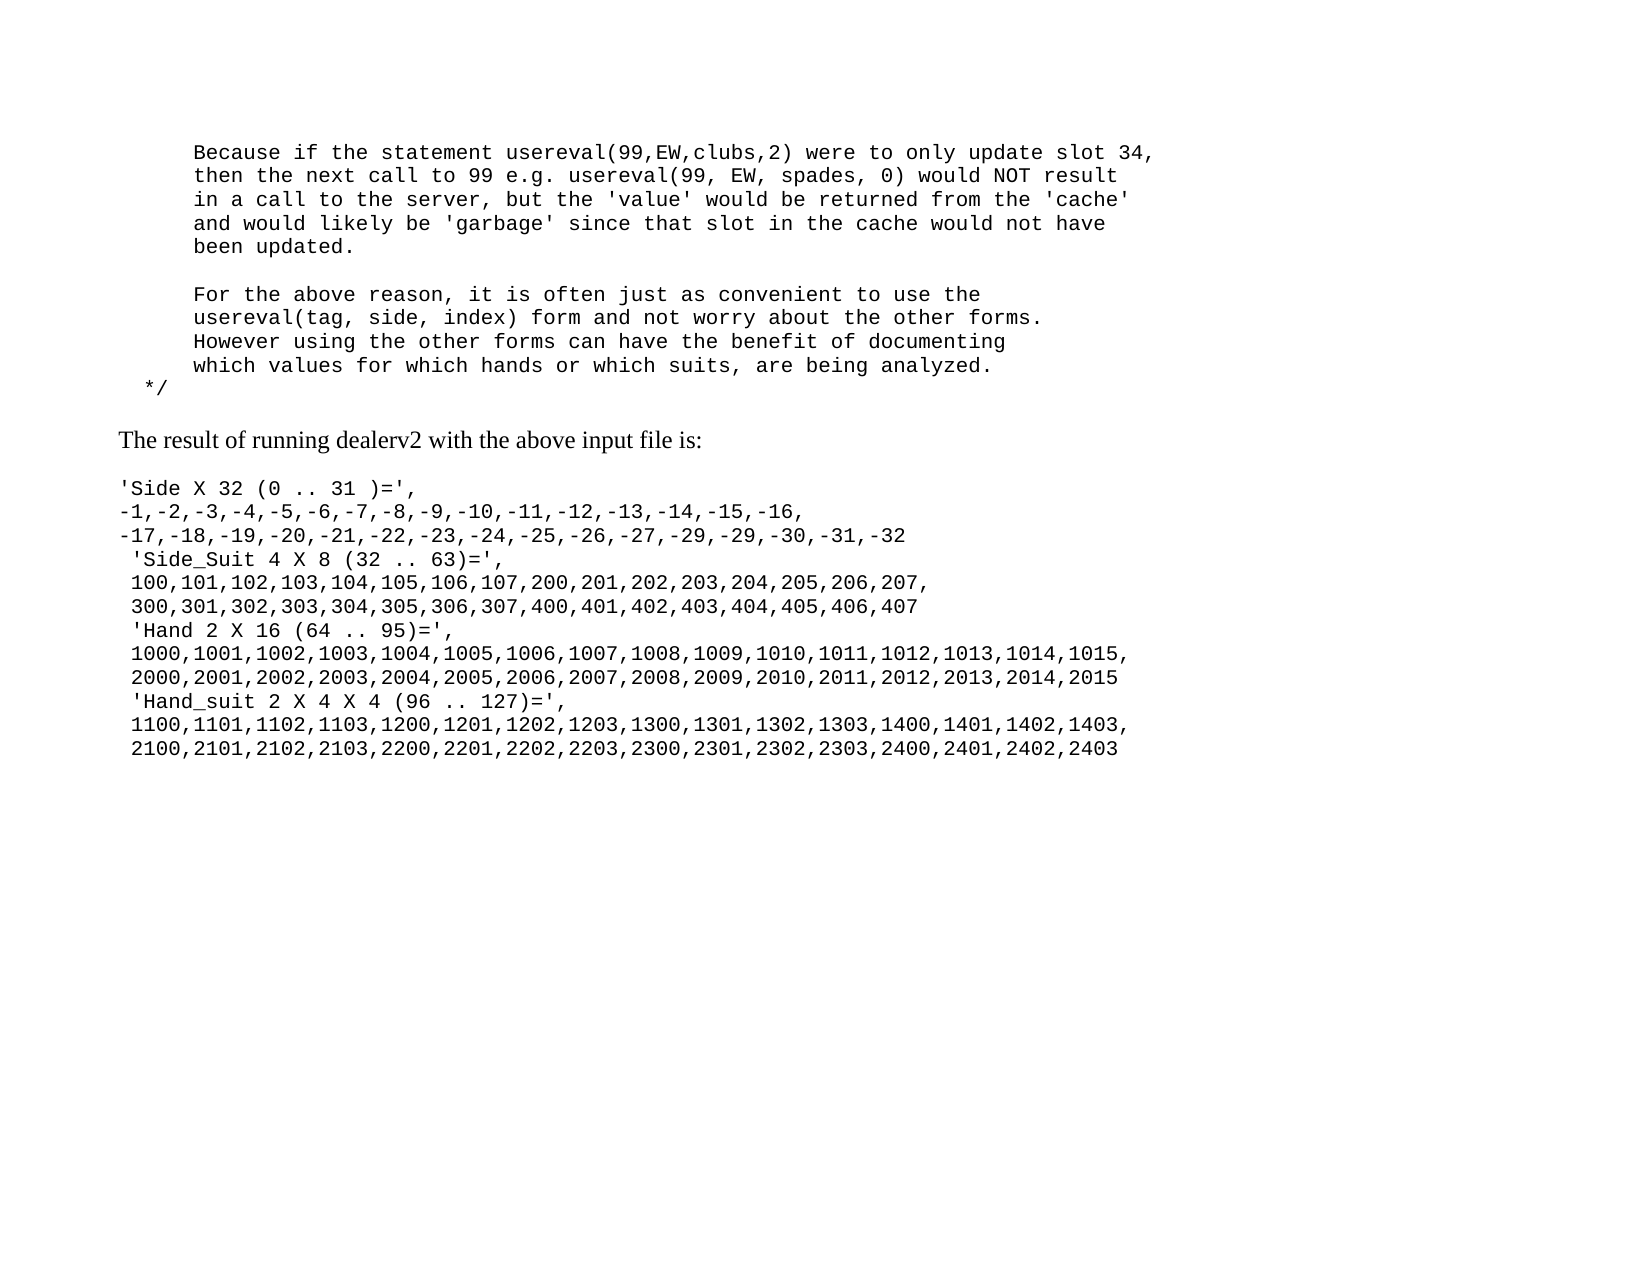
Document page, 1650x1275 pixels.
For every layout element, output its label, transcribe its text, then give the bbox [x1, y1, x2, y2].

text and would likely be 'garbage' since that slot in the cache would not have [118, 213, 1532, 236]
text */ [118, 378, 1532, 402]
text 300,301,302,303,304,305,306,307,400,401,402,403,404,405,406,407 [118, 596, 1532, 620]
text -1,-2,-3,-4,-5,-6,-7,-8,-9,-10,-11,-12,-13,-14,-15,-16, [118, 502, 1532, 525]
text 'Hand 2 X 16 (64 .. 95)=', [118, 620, 1532, 643]
text Because if the statement usereval(99,EW,clubs,2) were to only update slot 34, [118, 142, 1532, 165]
text For the above reason, it is often just as convenient to use the [118, 284, 1532, 307]
text -17,-18,-19,-20,-21,-22,-23,-24,-25,-26,-27,-29,-29,-30,-31,-32 [118, 525, 1532, 549]
text 'Hand_suit 2 X 4 X 4 (96 .. 127)=', [118, 691, 1532, 714]
text 2000,2001,2002,2003,2004,2005,2006,2007,2008,2009,2010,2011,2012,2013,2014,2015 [118, 667, 1532, 691]
text in a call to the server, but the 'value' would be returned from the 'cache' [118, 189, 1532, 213]
text The result of running dealerv2 with the above input file is: [118, 426, 1532, 454]
text been updated. [118, 236, 1532, 260]
text 1100,1101,1102,1103,1200,1201,1202,1203,1300,1301,1302,1303,1400,1401,1402,1403, [118, 714, 1532, 738]
text 1000,1001,1002,1003,1004,1005,1006,1007,1008,1009,1010,1011,1012,1013,1014,1015, [118, 643, 1532, 667]
text 'Side_Suit 4 X 8 (32 .. 63)=', [118, 549, 1532, 572]
text 100,101,102,103,104,105,106,107,200,201,202,203,204,205,206,207, [118, 572, 1532, 596]
text usereval(tag, side, index) form and not worry about the other forms. [118, 307, 1532, 331]
text However using the other forms can have the benefit of documenting [118, 331, 1532, 354]
text which values for which hands or which suits, are being analyzed. [118, 354, 1532, 378]
text 'Side X 32 (0 .. 31 )=', [118, 478, 1532, 502]
text 2100,2101,2102,2103,2200,2201,2202,2203,2300,2301,2302,2303,2400,2401,2402,2403 [118, 738, 1532, 762]
text then the next call to 99 e.g. usereval(99, EW, spades, 0) would NOT result [118, 165, 1532, 189]
